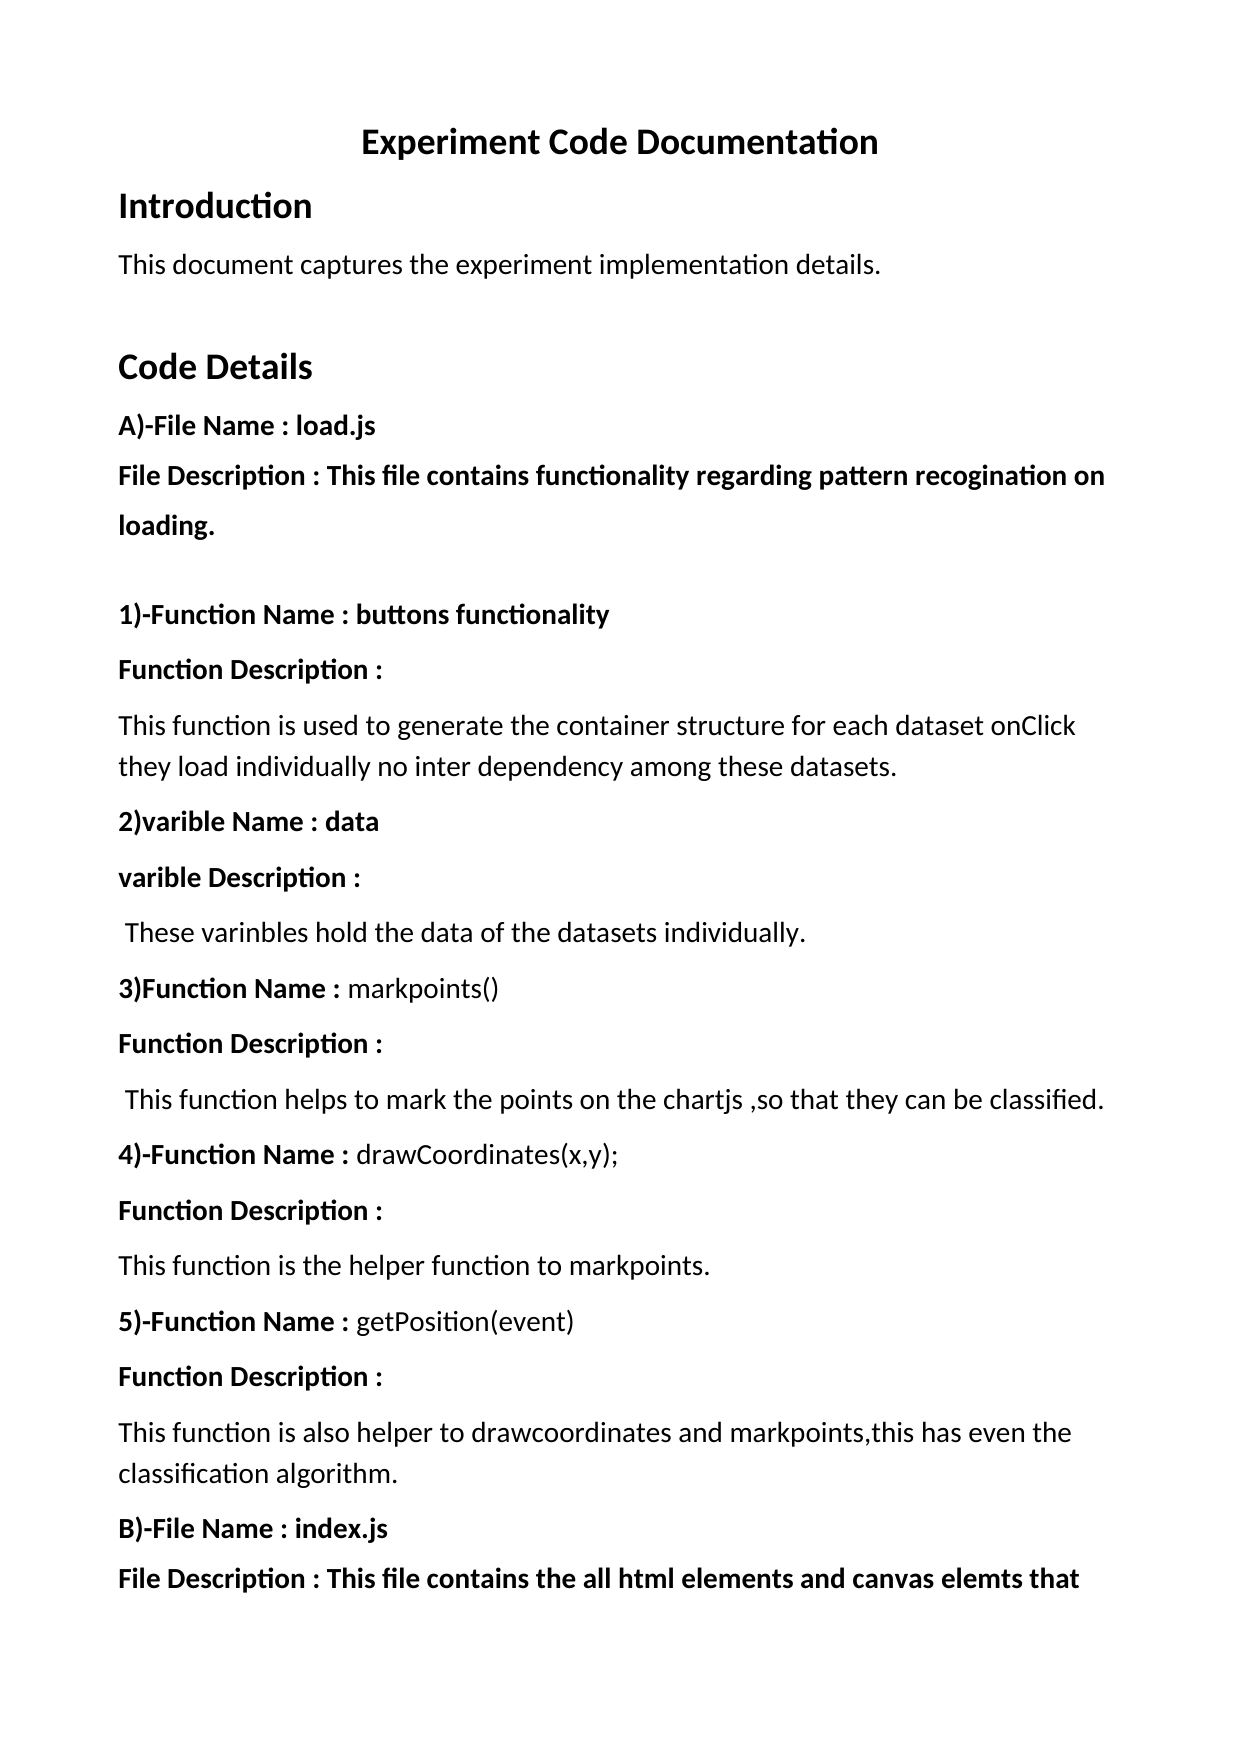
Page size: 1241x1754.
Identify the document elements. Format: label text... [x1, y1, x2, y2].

text Experiment Code Documentation [118, 118, 1122, 164]
text 1)-Function Name : buttons functionality [118, 596, 1122, 631]
text This function is also helper to drawcoordinates and markpoints,this has even the classification algorithm. [118, 1414, 1122, 1491]
text Function Description : [118, 1025, 1122, 1061]
text varible Description : [118, 859, 1122, 894]
text File Description : This file contains the all html elements and canvas elemts that [118, 1560, 1122, 1596]
text 3)Function Name : markpoints() [118, 970, 1122, 1005]
text 4)-Function Name : drawCoordinates(x,y); [118, 1136, 1122, 1172]
text 2)varible Name : data [118, 803, 1122, 839]
text This function helps to mark the points on the chartjs ,so that they can be classified. [118, 1081, 1122, 1116]
text This function is used to generate the container structure for each dataset onClick they load individually no inter dependency among these datasets. [118, 707, 1122, 783]
text Function Description : [118, 1192, 1122, 1227]
text Function Description : [118, 1358, 1122, 1394]
text Introduction [118, 182, 1122, 228]
text Function Description : [118, 651, 1122, 687]
text B)-File Name : index.js [118, 1510, 1122, 1546]
text 5)-Function Name : getPosition(event) [118, 1303, 1122, 1338]
text File Description : This file contains functionality regarding pattern recogination on loading. [118, 457, 1122, 542]
text A)-File Name : load.js [118, 407, 1122, 443]
text Code Details [118, 343, 1122, 389]
text This document captures the experiment implementation details. [118, 246, 1122, 282]
text These varinbles hold the data of the datasets individually. [118, 914, 1122, 950]
text This function is the helper function to markpoints. [118, 1247, 1122, 1283]
